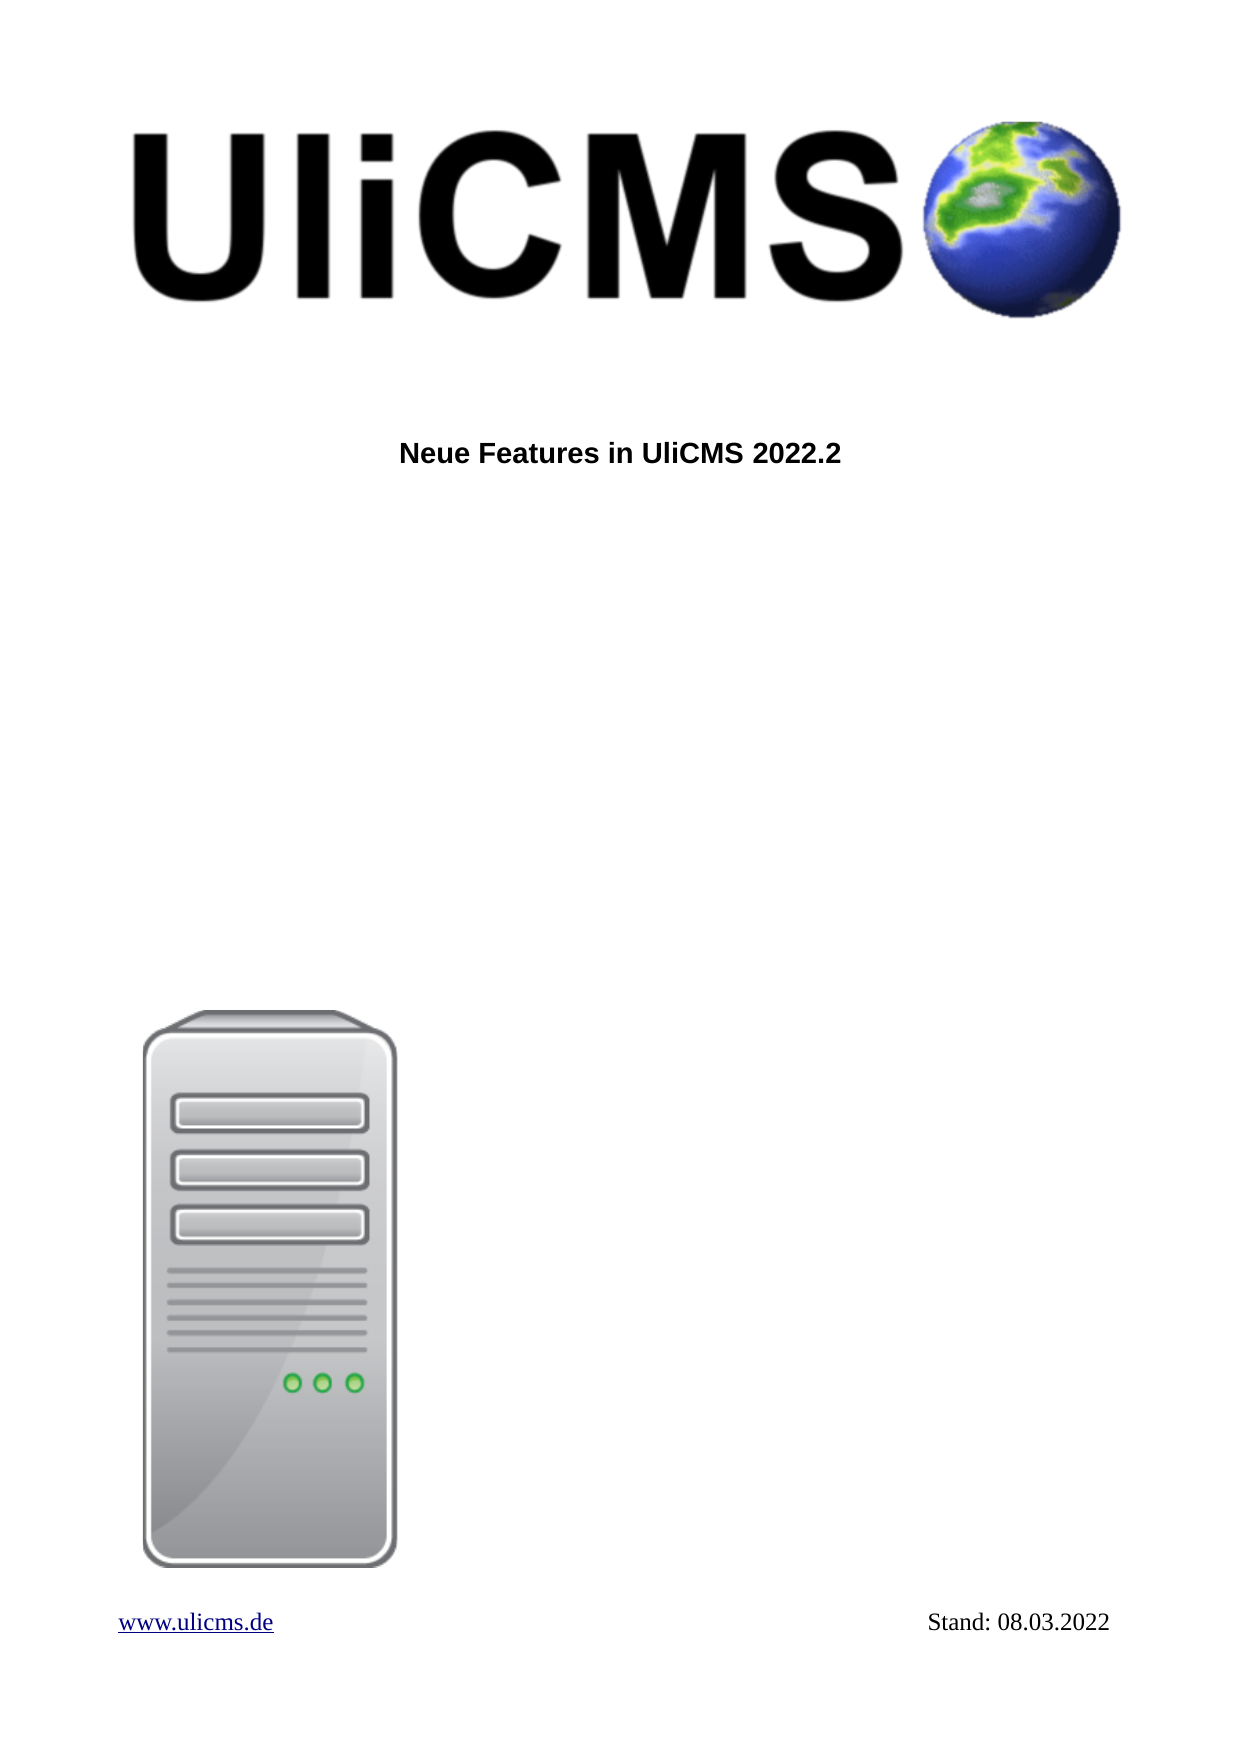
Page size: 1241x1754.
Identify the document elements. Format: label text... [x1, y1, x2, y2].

picture [118, 118, 1123, 326]
picture [142, 1010, 398, 1568]
subtitle Neue Features in UliCMS 2022.2 [118, 436, 1122, 470]
